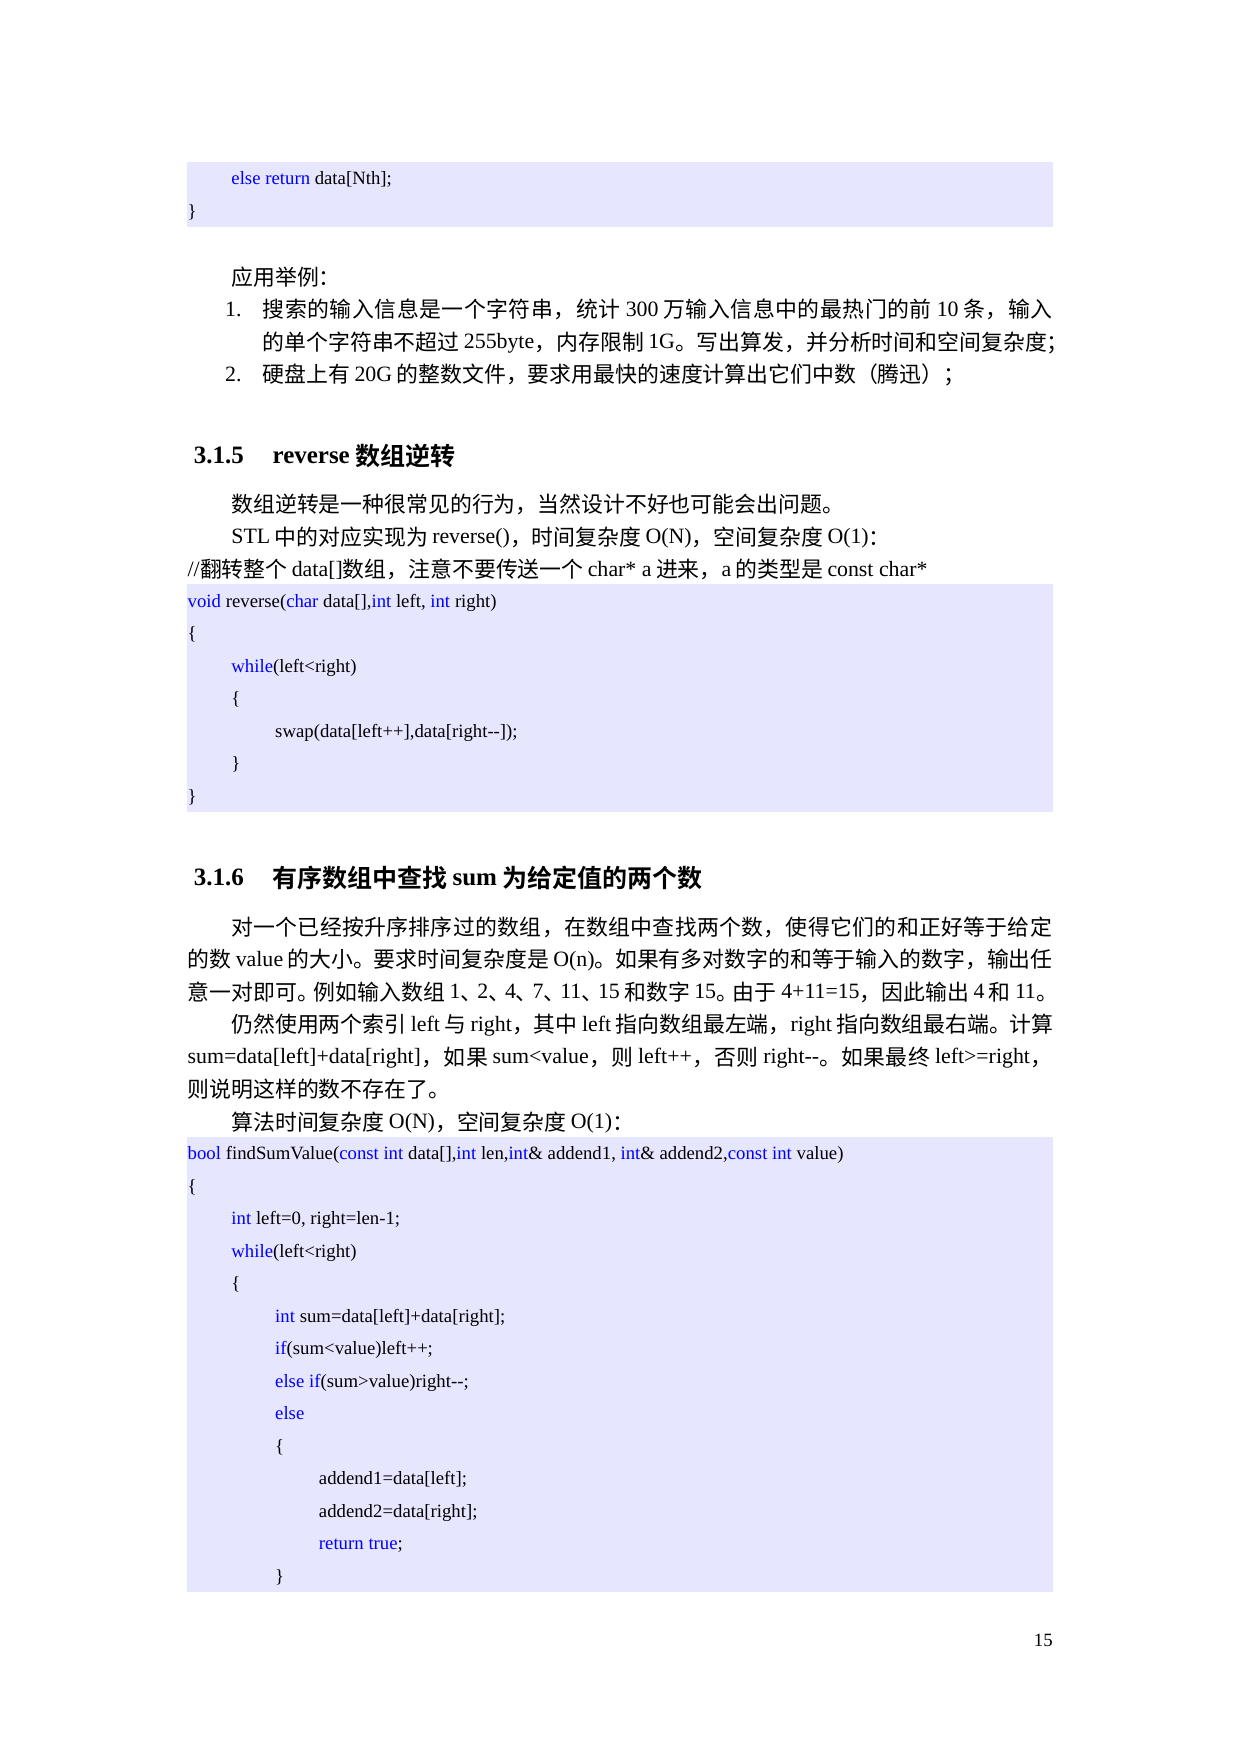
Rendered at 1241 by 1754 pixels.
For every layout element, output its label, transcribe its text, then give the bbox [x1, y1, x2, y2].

text bool findSumValue(const int data[],int len,int& addend1, int& addend2,const int value) [187, 1137, 1053, 1169]
text } [187, 1559, 1053, 1592]
text int sum=data[left]+data[right]; [187, 1299, 1053, 1332]
text swap(data[left++],data[right--]); [187, 714, 1053, 747]
text 数组逆转是一种很常见的行为，当然设计不好也可能会出问题。 [187, 487, 1053, 519]
text { [187, 1169, 1053, 1202]
text void reverse(char data[],int left, int right) [187, 584, 1053, 617]
text //翻转整个data[]数组，注意不要传送一个char* a进来，a的类型是const char* [187, 552, 1053, 584]
text else [187, 1397, 1053, 1429]
subtitle 有序数组中查找sum为给定值的两个数 [187, 844, 1053, 909]
text addend2=data[right]; [187, 1494, 1053, 1527]
text { [187, 682, 1053, 714]
text 对一个已经按升序排序过的数组，在数组中查找两个数，使得它们的和正好等于给定的数value的大小。要求时间复杂度是O(n)。如果有多对数字的和等于输入的数字，输出任意一对即可。例如输入数组1、2、4、7、11、15和数字15。由于4+11=15，因此输出4和11。 [187, 909, 1053, 1007]
text return true; [187, 1527, 1053, 1559]
list 硬盘上有20G的整数文件，要求用最快的速度计算出它们中数（腾迅）； [225, 357, 1053, 389]
text else if(sum>value)right--; [187, 1364, 1053, 1397]
text if(sum<value)left++; [187, 1332, 1053, 1364]
text 算法时间复杂度O(N)，空间复杂度O(1)： [187, 1104, 1053, 1137]
text } [187, 194, 1053, 227]
text 应用举例： [187, 259, 1053, 292]
text STL中的对应实现为reverse()，时间复杂度O(N)，空间复杂度O(1)： [187, 519, 1053, 552]
text { [187, 1429, 1053, 1462]
text { [187, 1267, 1053, 1299]
text } [187, 747, 1053, 779]
text { [187, 617, 1053, 649]
text int left=0, right=len-1; [187, 1202, 1053, 1234]
text addend1=data[left]; [187, 1462, 1053, 1494]
text 仍然使用两个索引left与right，其中left指向数组最左端，right指向数组最右端。计算sum=data[left]+data[right]，如果sum<value，则left++，否则right--。如果最终left>=right，则说明这样的数不存在了。 [187, 1007, 1053, 1104]
subtitle reverse数组逆转 [187, 422, 1053, 487]
text else return data[Nth]; [187, 162, 1053, 194]
list 搜索的输入信息是一个字符串，统计300万输入信息中的最热门的前10条，输入的单个字符串不超过255byte，内存限制1G。写出算发，并分析时间和空间复杂度； [225, 292, 1053, 357]
text while(left<right) [187, 649, 1053, 682]
text while(left<right) [187, 1234, 1053, 1267]
text } [187, 779, 1053, 812]
